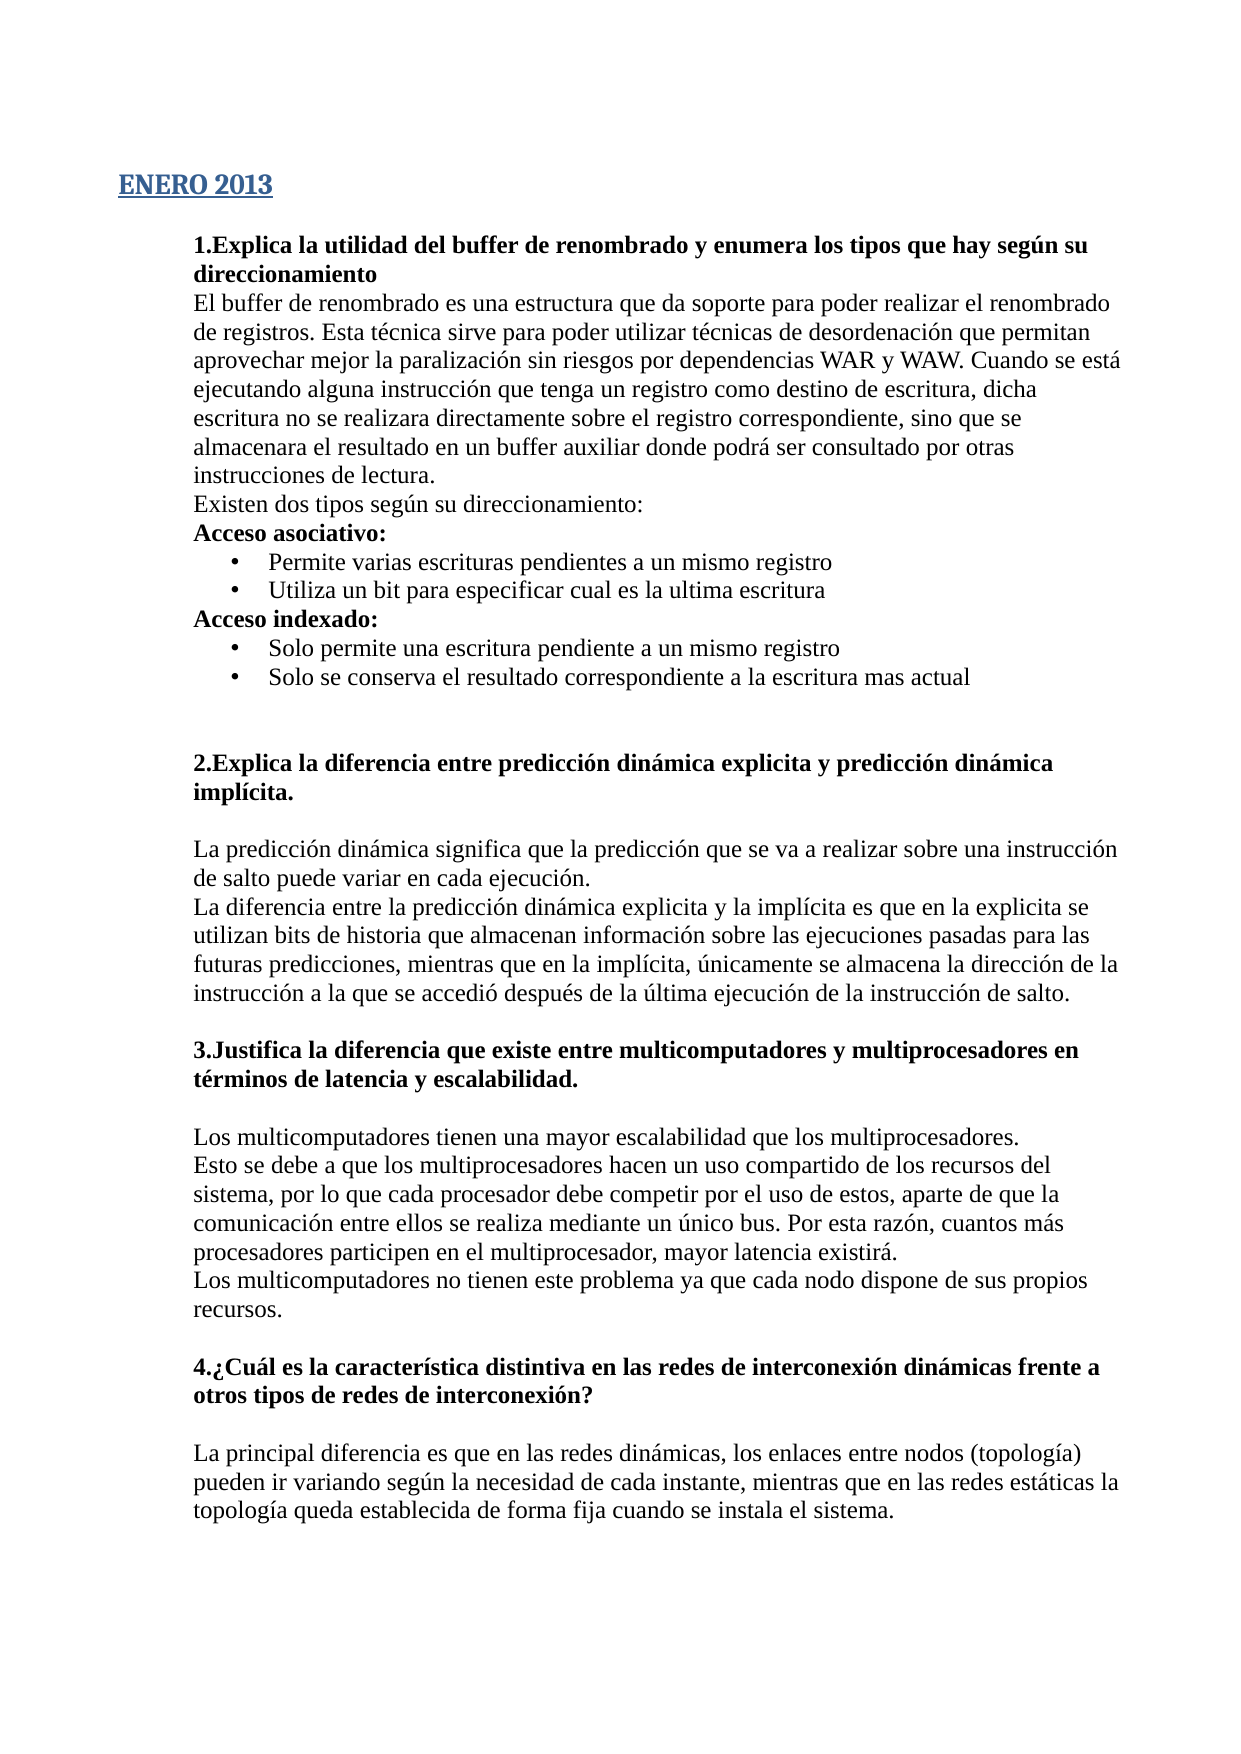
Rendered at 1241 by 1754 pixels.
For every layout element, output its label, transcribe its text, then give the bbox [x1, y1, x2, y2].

list Acceso asociativo: [156, 518, 1122, 547]
subtitle ENERO 2013 [118, 168, 1122, 202]
list 2.Explica la diferencia entre predicción dinámica explicita y predicción dinámica implícita. [156, 748, 1122, 805]
list Utiliza un bit para especificar cual es la ultima escritura [231, 575, 1122, 604]
list La diferencia entre la predicción dinámica explicita y la implícita es que en la explicita se utilizan bits de historia que almacenan información sobre las ejecuciones pasadas para las futuras predicciones, mientras que en la implícita, únicamente se almacena la dirección de la instrucción a la que se accedió después de la última ejecución de la instrucción de salto. [193, 892, 1122, 1007]
list Los multicomputadores no tienen este problema ya que cada nodo dispone de sus propios recursos. [156, 1265, 1122, 1323]
list 3.Justifica la diferencia que existe entre multicomputadores y multiprocesadores en términos de latencia y escalabilidad. [156, 1035, 1122, 1093]
list 1.Explica la utilidad del buffer de renombrado y enumera los tipos que hay según su direccionamiento [156, 230, 1122, 288]
list Solo se conserva el resultado correspondiente a la escritura mas actual [231, 662, 1122, 690]
list El buffer de renombrado es una estructura que da soporte para poder realizar el renombrado de registros. Esta técnica sirve para poder utilizar técnicas de desordenación que permitan aprovechar mejor la paralización sin riesgos por dependencias WAR y WAW. Cuando se está ejecutando alguna instrucción que tenga un registro como destino de escritura, dicha escritura no se realizara directamente sobre el registro correspondiente, sino que se almacenara el resultado en un buffer auxiliar donde podrá ser consultado por otras instrucciones de lectura. [156, 288, 1122, 489]
list Permite varias escrituras pendientes a un mismo registro [231, 547, 1122, 575]
list Solo permite una escritura pendiente a un mismo registro [231, 633, 1122, 662]
list La predicción dinámica significa que la predicción que se va a realizar sobre una instrucción de salto puede variar en cada ejecución. [193, 834, 1122, 892]
list Los multicomputadores tienen una mayor escalabilidad que los multiprocesadores. [156, 1122, 1122, 1150]
list 4.¿Cuál es la característica distintiva en las redes de interconexión dinámicas frente a otros tipos de redes de interconexión? [156, 1352, 1122, 1409]
list Acceso indexado: [156, 604, 1122, 633]
list Esto se debe a que los multiprocesadores hacen un uso compartido de los recursos del sistema, por lo que cada procesador debe competir por el uso de estos, aparte de que la comunicación entre ellos se realiza mediante un único bus. Por esta razón, cuantos más procesadores participen en el multiprocesador, mayor latencia existirá. [156, 1150, 1122, 1265]
list Existen dos tipos según su direccionamiento: [156, 489, 1122, 518]
list La principal diferencia es que en las redes dinámicas, los enlaces entre nodos (topología) pueden ir variando según la necesidad de cada instante, mientras que en las redes estáticas la topología queda establecida de forma fija cuando se instala el sistema. [193, 1438, 1122, 1524]
